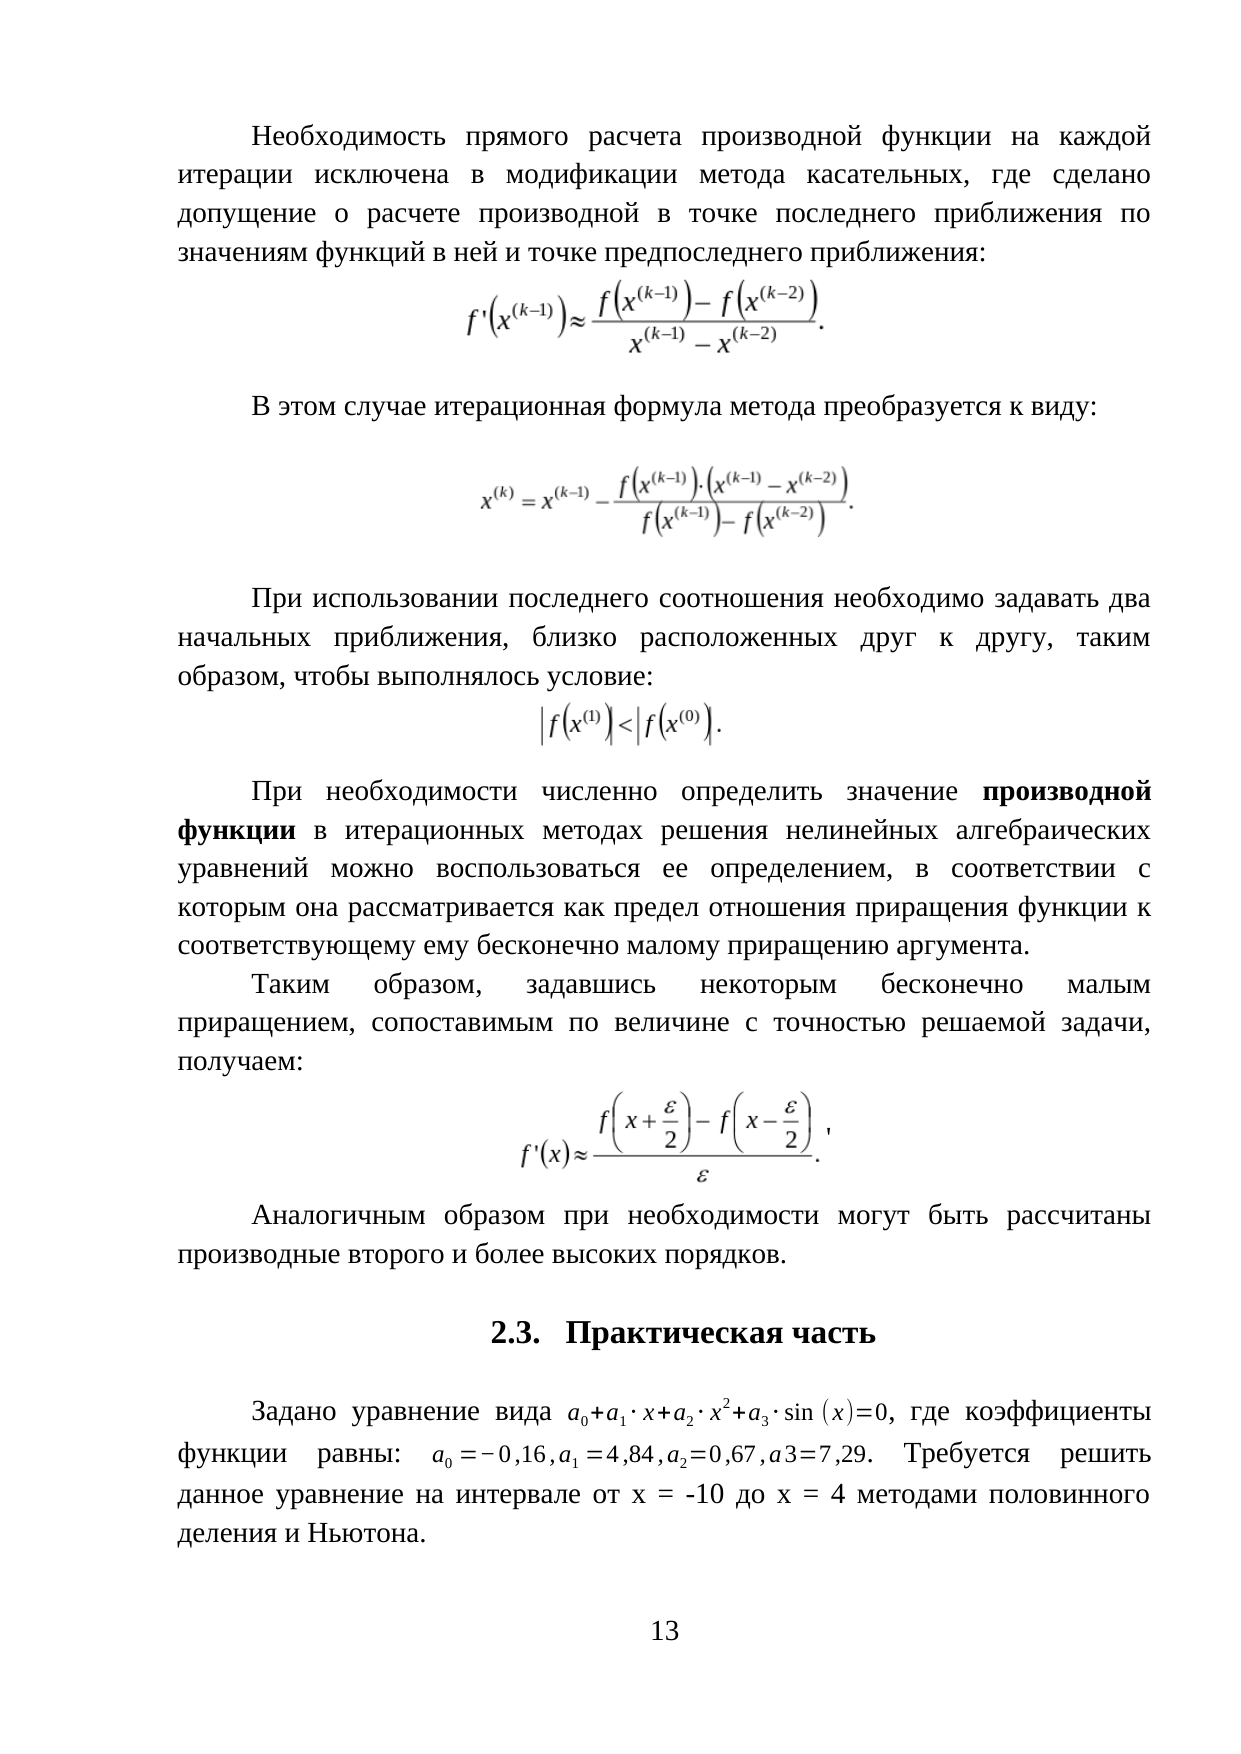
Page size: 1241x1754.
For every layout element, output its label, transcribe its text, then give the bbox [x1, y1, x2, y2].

text [177, 311, 444, 344]
text  [177, 272, 1152, 306]
picture [473, 465, 855, 544]
text При необходимости численно определить значение производной функции в итерационных методах решения нелинейных алгебраических уравнений можно воспользоваться ее определением, в соответствии с которым она рассматривается как предел отношения приращения функции к соответствующему ему бесконечно малому приращению аргумента. [177, 773, 1152, 961]
subtitle Практическая часть [215, 1312, 1152, 1350]
text  [177, 349, 1152, 383]
text Необходимость прямого расчета производной функции на каждой итерации исключена в модификации метода касательных, где сделано допущение о расчете производной в точке последнего приближения по значениям функций в ней и точке предпоследнего приближения:     [177, 118, 1152, 267]
text [177, 1120, 503, 1154]
text ' [826, 1120, 1152, 1154]
picture [518, 696, 735, 757]
text В этом случае итерационная формула метода преобразуется к виду:    [177, 388, 1152, 460]
text При использовании последнего соотношения необходимо задавать два начальных приближения, близко расположенных друг к другу, таким образом, чтобы выполнялось условие: [177, 581, 1152, 691]
text Таким образом, задавшись некоторым бесконечно малым приращением, сопоставимым по величине с точностью решаемой задачи, получаем: [177, 966, 1152, 1077]
text Аналогичным образом при необходимости могут быть рассчитаны производные второго и более высоких порядков. [177, 1197, 1152, 1269]
text Задано уравнение вида , где коэффициенты функции равны: . Требуется решить данное уравнение на интервале от x = -10 до x = 4 методами половинного деления и Ньютона. [177, 1393, 1152, 1548]
picture [503, 1081, 826, 1197]
picture [444, 275, 831, 365]
text  [831, 311, 1152, 344]
